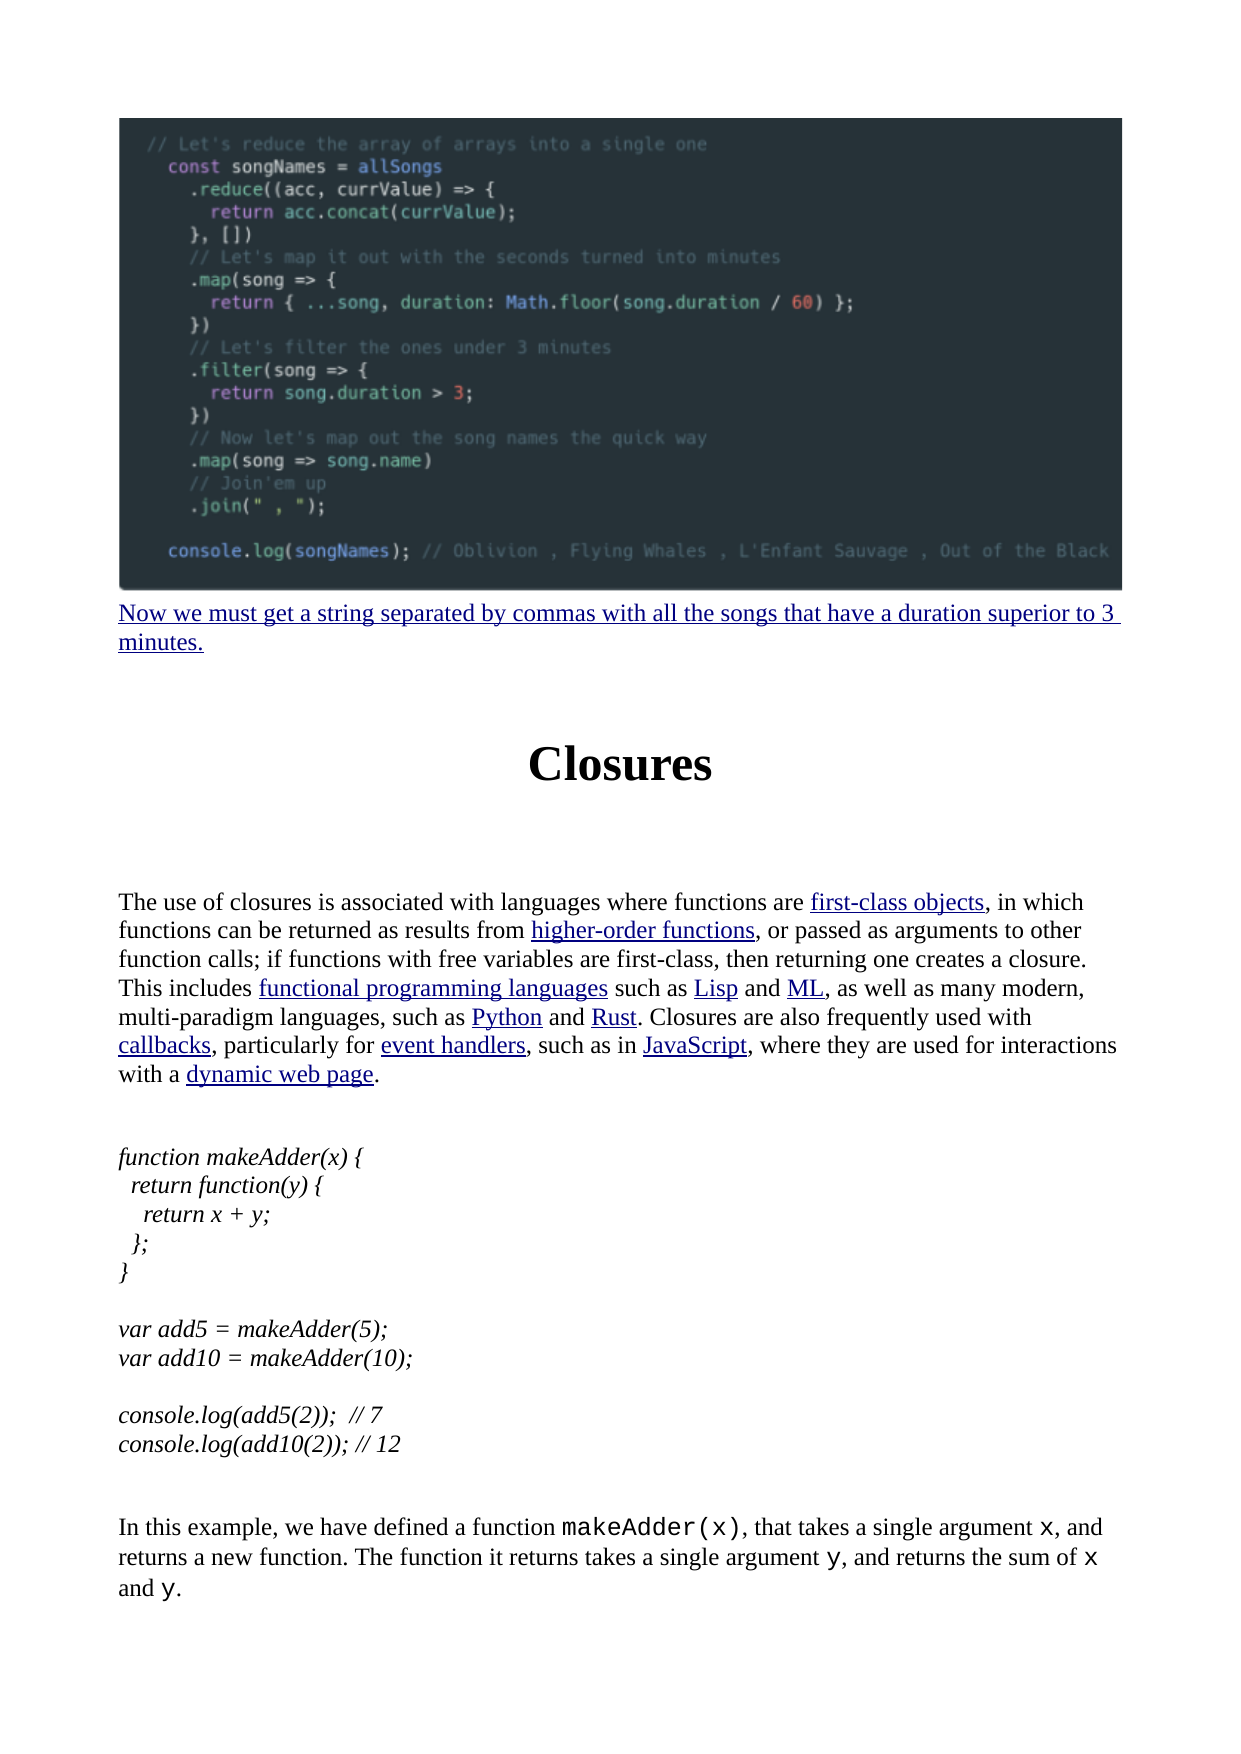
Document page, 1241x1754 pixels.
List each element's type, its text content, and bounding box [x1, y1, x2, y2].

text The use of closures is associated with languages where functions are first-class objects, in which functions can be returned as results from higher-order functions, or passed as arguments to other function calls; if functions with free variables are first-class, then returning one creates a closure. This includes functional programming languages such as Lisp and ML, as well as many modern, multi-paradigm languages, such as Python and Rust. Closures are also frequently used with callbacks, particularly for event handlers, such as in JavaScript, where they are used for interactions with a dynamic web page. [118, 887, 1122, 1088]
text Now we must get a string separated by commas with all the songs that have a duration superior to 3 minutes. [118, 598, 1122, 655]
text In this example, we have defined a function makeAdder(x), that takes a single argument x, and returns a new function. The function it returns takes a single argument y, and returns the sum of x and y. [118, 1512, 1122, 1604]
text function makeAdder(x) { return function(y) { return x + y; }; } var add5 = makeAdder(5); var add10 = makeAdder(10); console.log(add5(2)); // 7 console.log(add10(2)); // 12 [118, 1142, 1122, 1458]
subtitle Closures [118, 734, 1122, 792]
picture [118, 118, 1123, 598]
